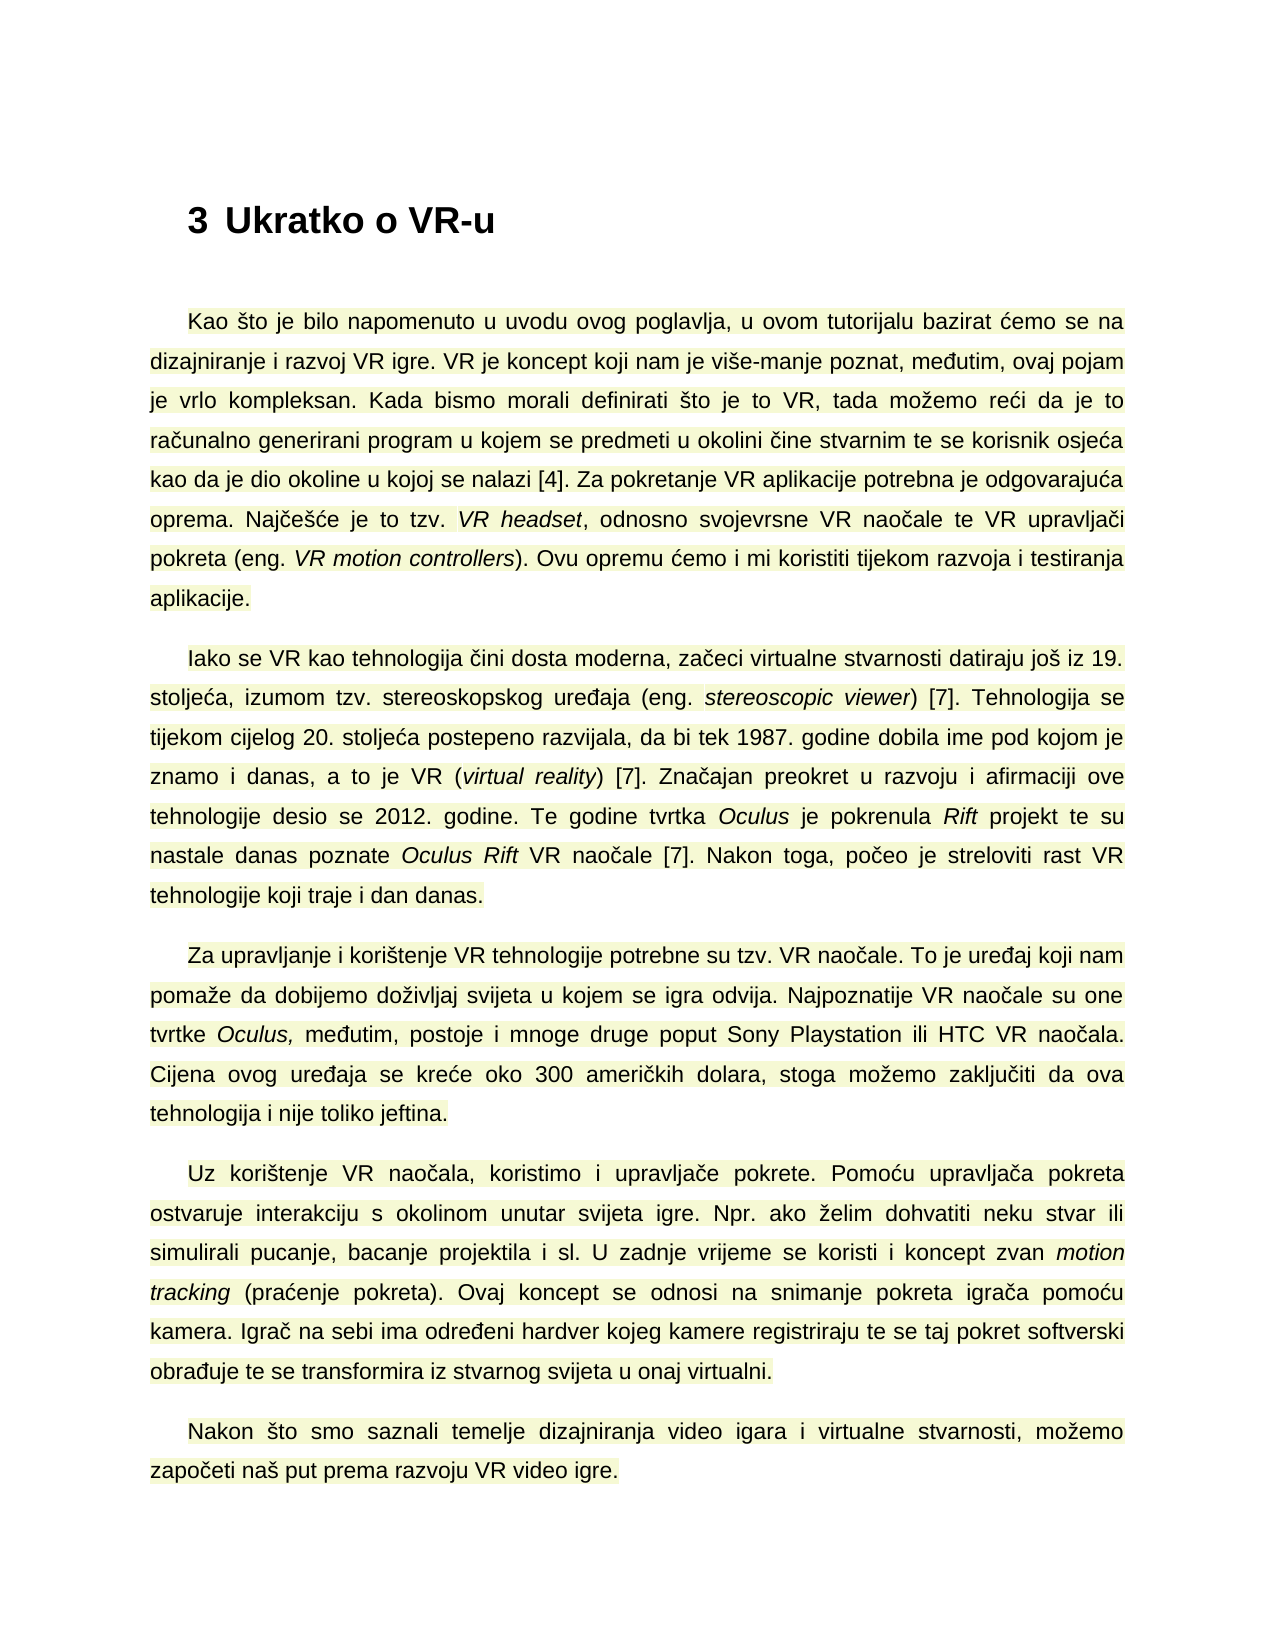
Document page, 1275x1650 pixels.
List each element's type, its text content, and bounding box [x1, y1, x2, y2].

text Kao što je bilo napomenuto u uvodu ovog poglavlja, u ovom tutorijalu bazirat ćemo se na dizajniranje i razvoj VR igre. VR je koncept koji nam je više-manje poznat, međutim, ovaj pojam je vrlo kompleksan. Kada bismo morali definirati što je to VR, tada možemo reći da je to računalno generirani program u kojem se predmeti u okolini čine stvarnim te se korisnik osjeća kao da je dio okoline u kojoj se nalazi [4]. Za pokretanje VR aplikacije potrebna je odgovarajuća oprema. Najčešće je to tzv. VR headset, odnosno svojevrsne VR naočale te VR upravljači pokreta (eng. VR motion controllers). Ovu opremu ćemo i mi koristiti tijekom razvoja i testiranja aplikacije. [150, 308, 1125, 611]
text Za upravljanje i korištenje VR tehnologije potrebne su tzv. VR naočale. To je uređaj koji nam pomaže da dobijemo doživljaj svijeta u kojem se igra odvija. Najpoznatije VR naočale su one tvrtke Oculus, međutim, postoje i mnoge druge poput Sony Playstation ili HTC VR naočala. Cijena ovog uređaja se kreće oko 300 američkih dolara, stoga možemo zaključiti da ova tehnologija i nije toliko jeftina. [150, 942, 1125, 1126]
subtitle Ukratko o VR-u [187, 198, 1125, 241]
text Iako se VR kao tehnologija čini dosta moderna, začeci virtualne stvarnosti datiraju još iz 19. stoljeća, izumom tzv. stereoskopskog uređaja (eng. stereoscopic viewer) [7]. Tehnologija se tijekom cijelog 20. stoljeća postepeno razvijala, da bi tek 1987. godine dobila ime pod kojom je znamo i danas, a to je VR (virtual reality) [7]. Značajan preokret u razvoju i afirmaciji ove tehnologije desio se 2012. godine. Te godine tvrtka Oculus je pokrenula Rift projekt te su nastale danas poznate Oculus Rift VR naočale [7]. Nakon toga, počeo je streloviti rast VR tehnologije koji traje i dan danas. [150, 645, 1125, 908]
text Uz korištenje VR naočala, koristimo i upravljače pokrete. Pomoću upravljača pokreta ostvaruje interakciju s okolinom unutar svijeta igre. Npr. ako želim dohvatiti neku stvar ili simulirali pucanje, bacanje projektila i sl. U zadnje vrijeme se koristi i koncept zvan motion tracking (praćenje pokreta). Ovaj koncept se odnosi na snimanje pokreta igrača pomoću kamera. Igrač na sebi ima određeni hardver kojeg kamere registriraju te se taj pokret softverski obrađuje te se transformira iz stvarnog svijeta u onaj virtualni. [150, 1160, 1125, 1384]
text Nakon što smo saznali temelje dizajniranja video igara i virtualne stvarnosti, možemo započeti naš put prema razvoju VR video igre. [150, 1418, 1125, 1484]
